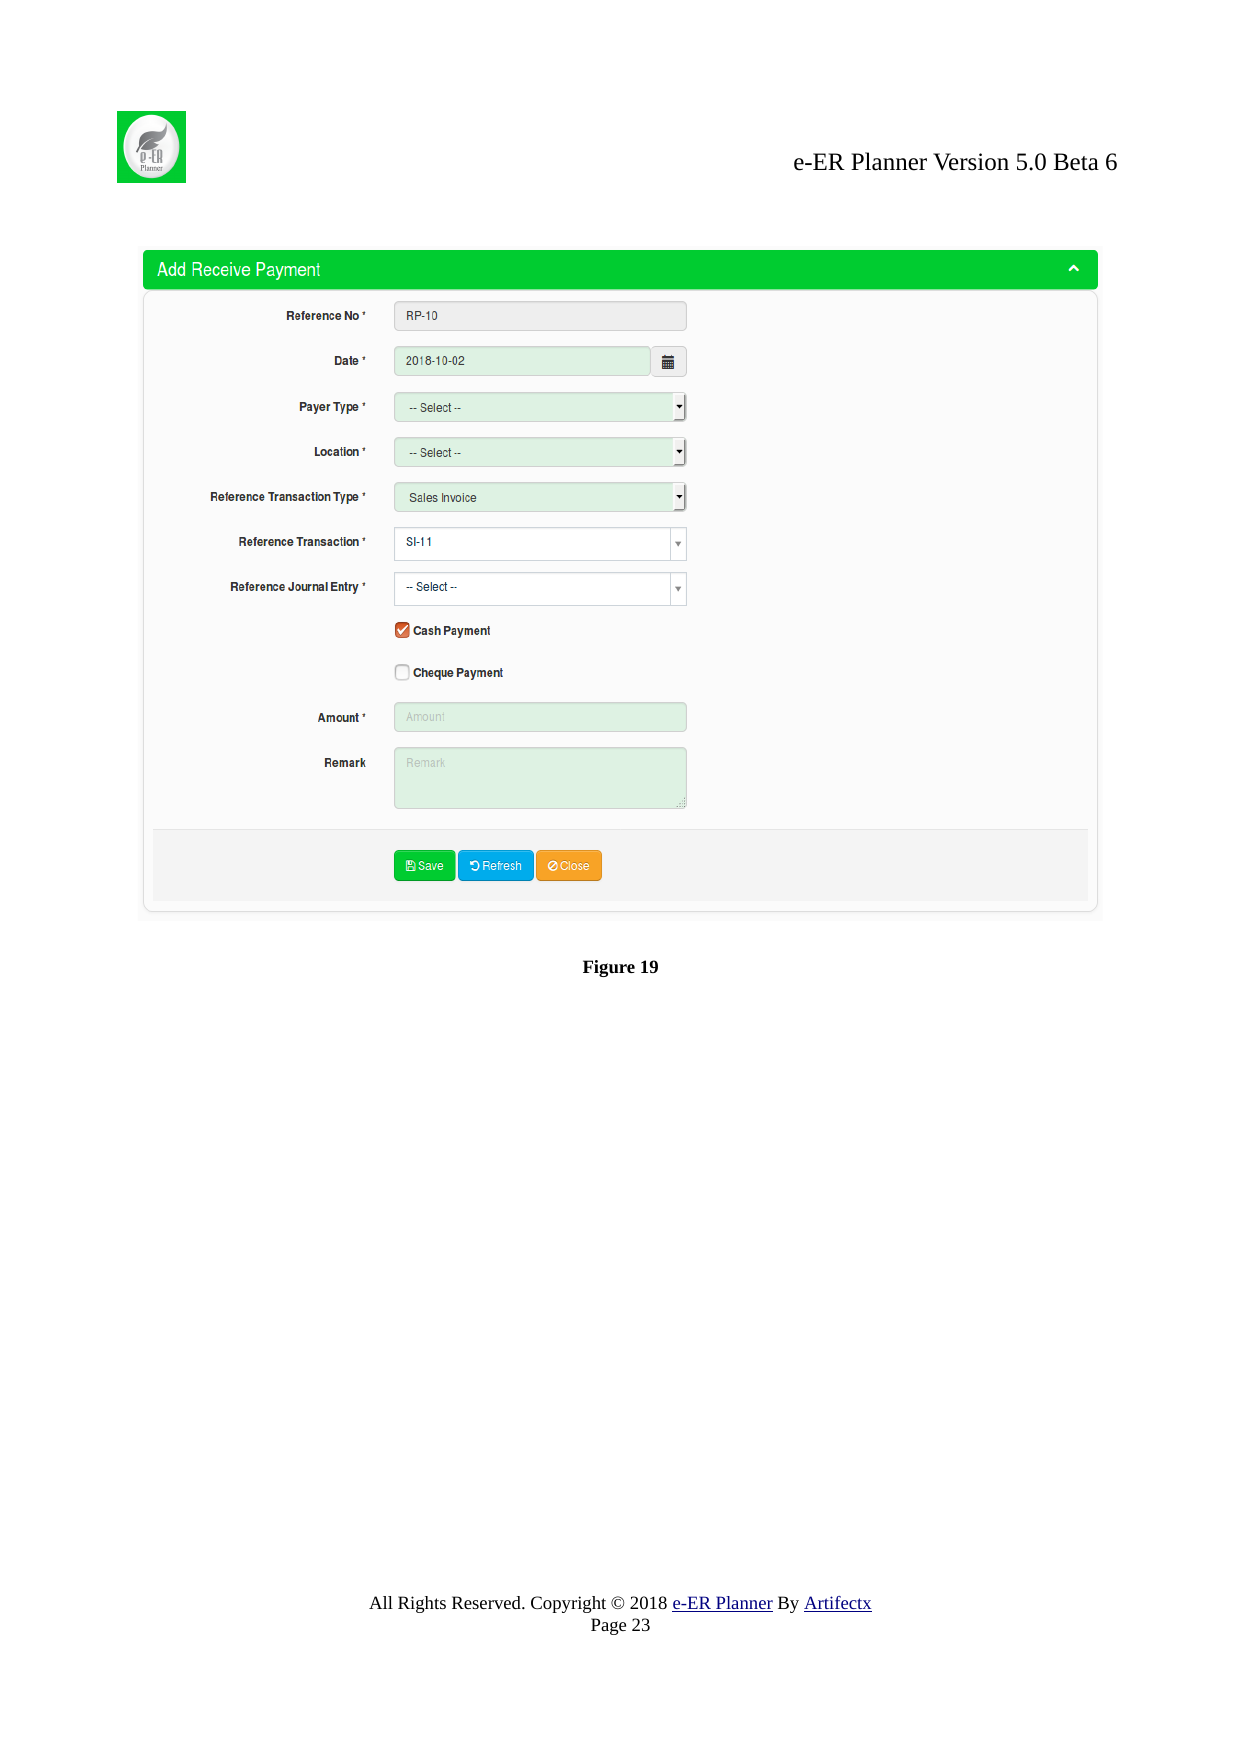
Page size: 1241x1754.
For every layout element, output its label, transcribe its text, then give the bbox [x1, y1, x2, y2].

picture [137, 246, 1103, 921]
text Figure 19 [118, 956, 1122, 977]
picture [117, 111, 186, 183]
